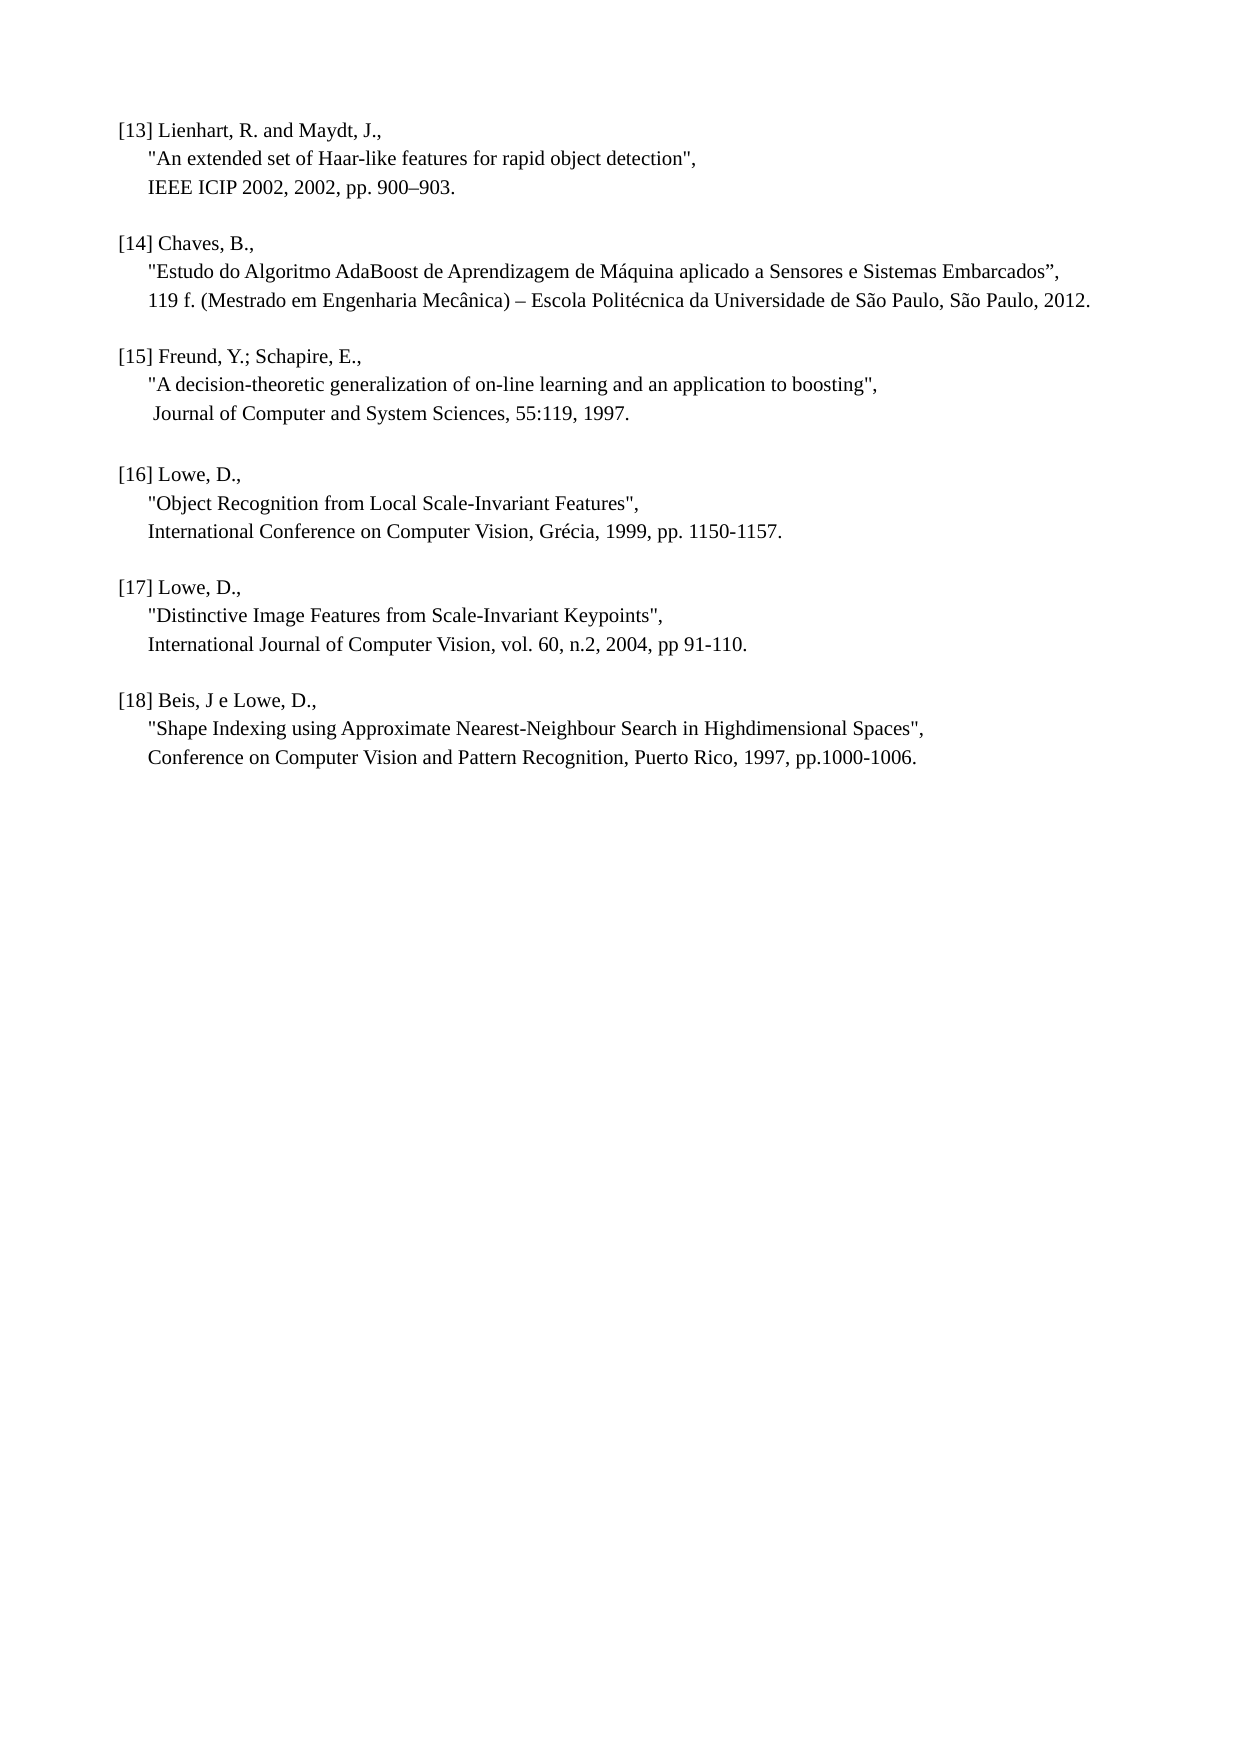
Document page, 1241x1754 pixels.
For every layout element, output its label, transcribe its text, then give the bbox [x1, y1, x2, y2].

text "Estudo do Algoritmo AdaBoost de Aprendizagem de Máquina aplicado a Sensores e Sistemas Embarcados”, [118, 259, 1123, 283]
text [16] Lowe, D., [118, 462, 1123, 486]
text [18] Beis, J e Lowe, D., [118, 688, 1123, 712]
text "Shape Indexing using Approximate Nearest-Neighbour Search in Highdimensional Spaces", [118, 716, 1123, 740]
text "A decision-theoretic generalization of on-line learning and an application to boosting", [118, 372, 1123, 396]
text "Object Recognition from Local Scale-Invariant Features", [118, 491, 1123, 514]
text [14] Chaves, B., [118, 231, 1123, 255]
text [17] Lowe, D., [118, 575, 1123, 599]
text Journal of Computer and System Sciences, 55:119, 1997. [118, 400, 1123, 424]
text [15] Freund, Y.; Schapire, E., [118, 344, 1123, 368]
text "Distinctive Image Features from Scale-Invariant Keypoints", [118, 603, 1123, 627]
text "An extended set of Haar-like features for rapid object detection", [118, 146, 1123, 170]
text International Conference on Computer Vision, Grécia, 1999, pp. 1150-1157. [118, 519, 1123, 543]
text Conference on Computer Vision and Pattern Recognition, Puerto Rico, 1997, pp.1000-1006. [118, 744, 1123, 769]
text [13] Lienhart, R. and Maydt, J., [118, 118, 1123, 142]
text International Journal of Computer Vision, vol. 60, n.2, 2004, pp 91-110. [118, 632, 1123, 656]
text IEEE ICIP 2002, 2002, pp. 900–903. [118, 174, 1123, 199]
text 119 f. (Mestrado em Engenharia Mecânica) – Escola Politécnica da Universidade de São Paulo, São Paulo, 2012. [118, 287, 1123, 312]
